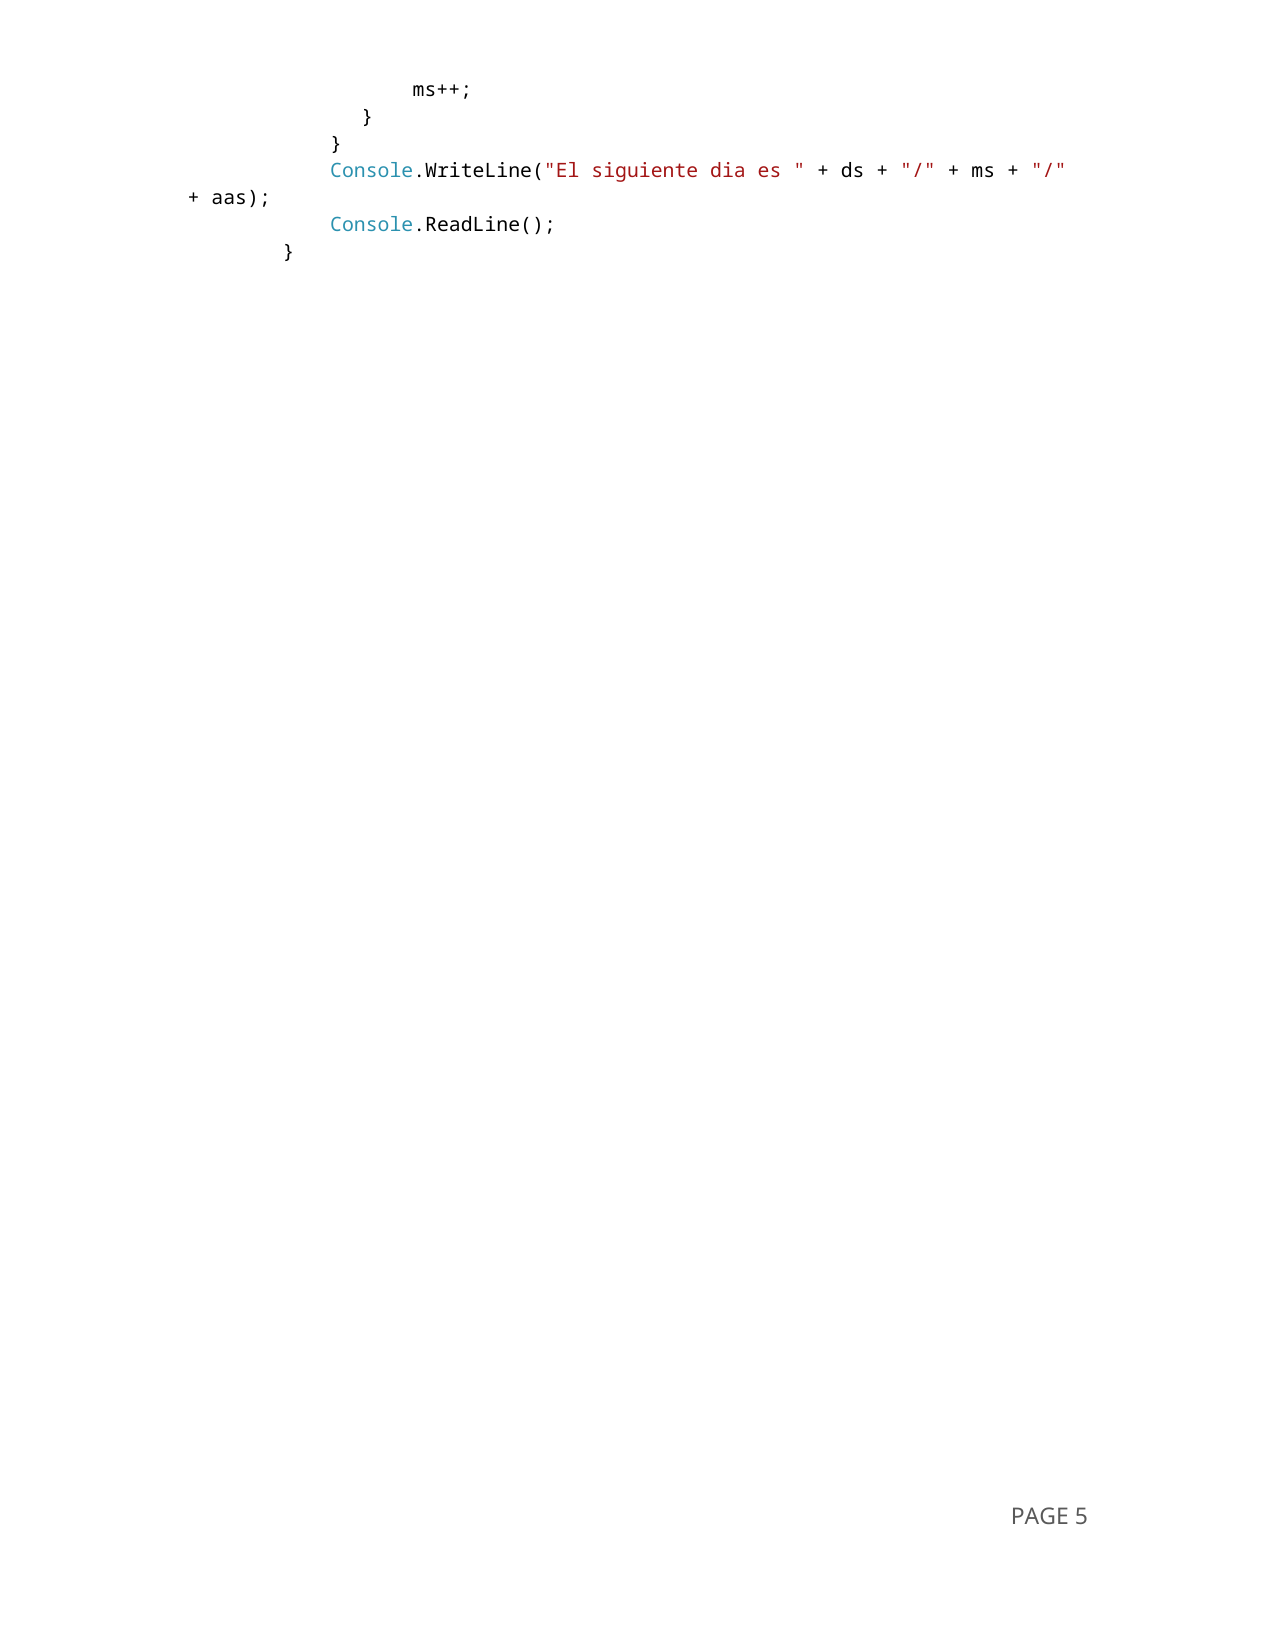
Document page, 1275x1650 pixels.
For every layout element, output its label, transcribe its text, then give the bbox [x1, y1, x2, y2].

text } [187, 129, 1087, 156]
text Console.WriteLine("El siguiente dia es " + ds + "/" + ms + "/" + aas); [187, 156, 1087, 210]
text } [187, 237, 1087, 264]
text Console.ReadLine(); [187, 210, 1087, 237]
text ms++; } [187, 75, 1087, 129]
